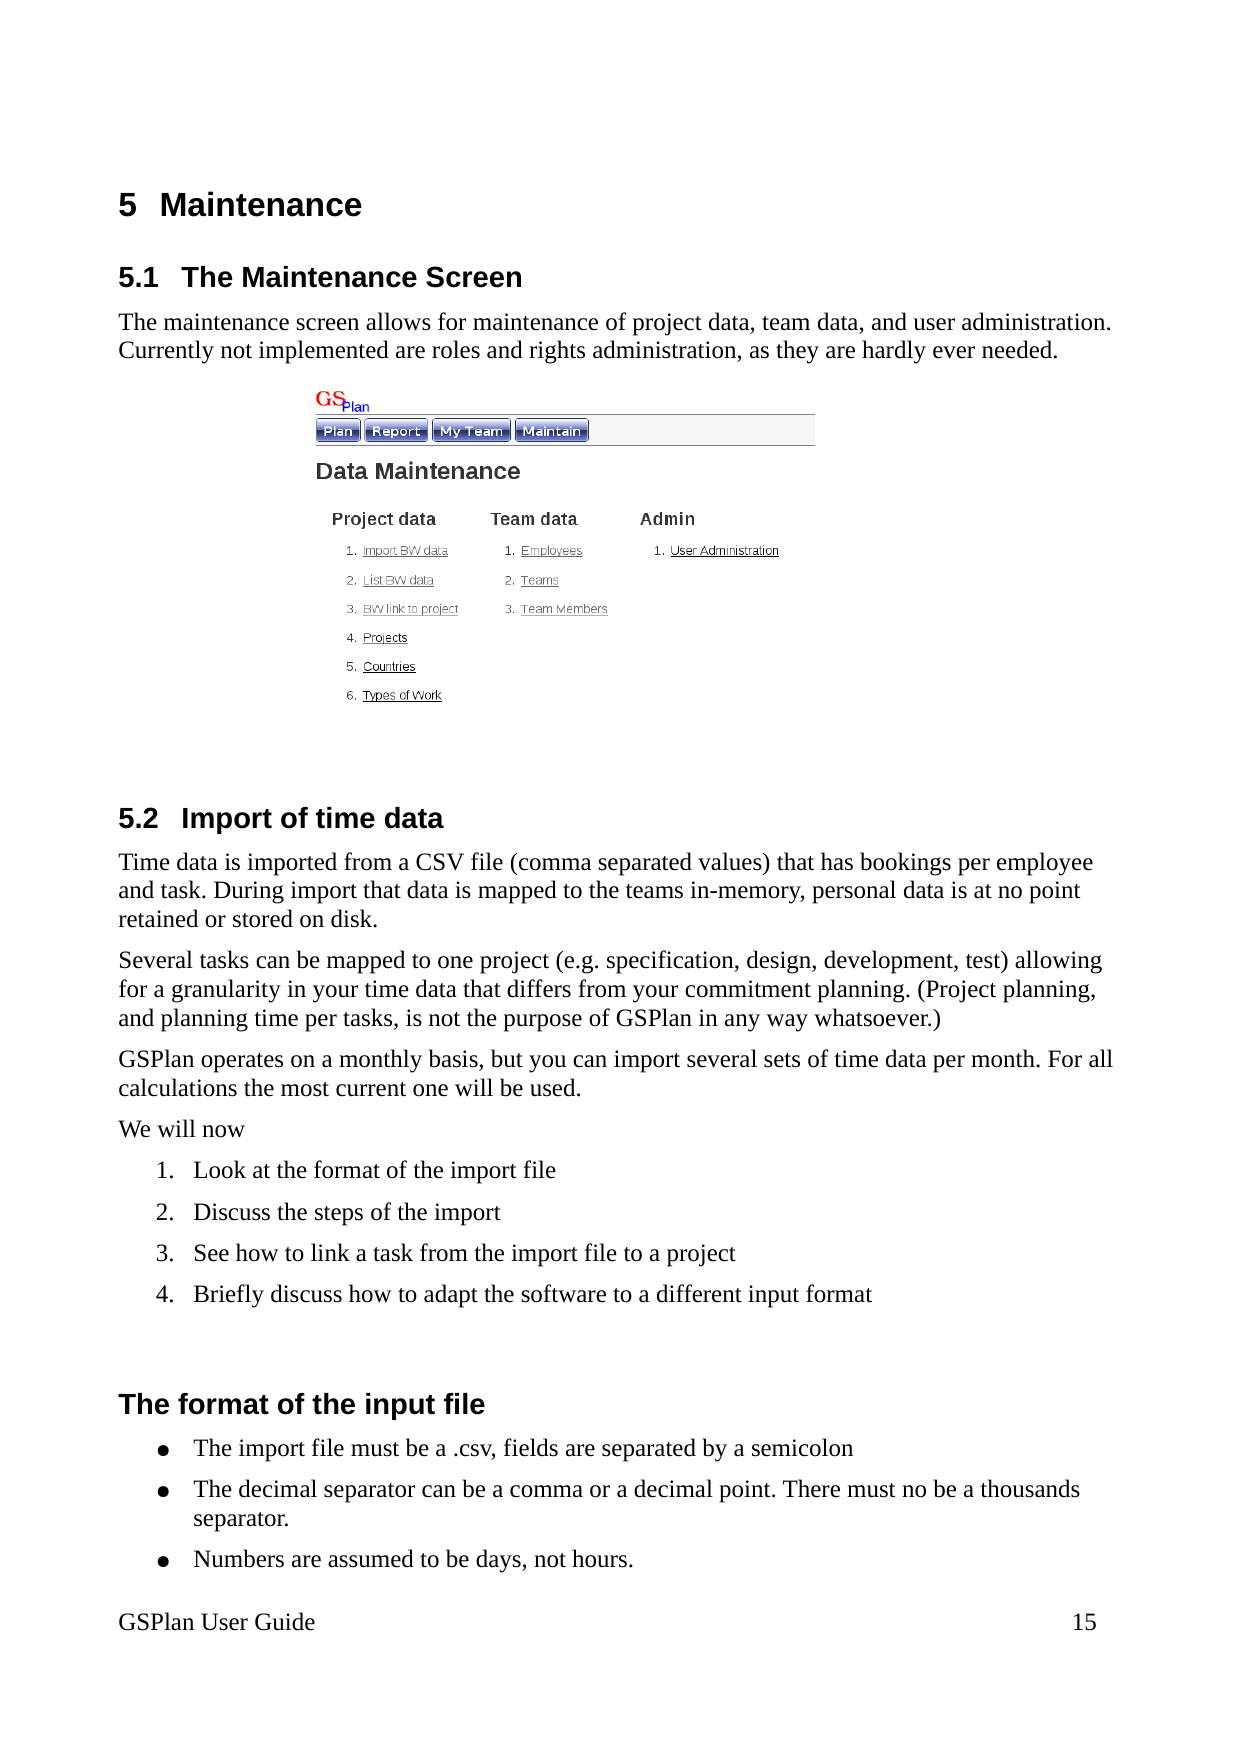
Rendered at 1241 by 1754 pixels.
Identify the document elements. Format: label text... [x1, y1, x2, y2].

subtitle The format of the input file [118, 1387, 1122, 1420]
text Several tasks can be mapped to one project (e.g. specification, design, development, test) allowing for a granularity in your time data that differs from your commitment planning. (Project planning, and planning time per tasks, is not the purpose of GSPlan in any way whatsoever.) [118, 945, 1122, 1032]
list Look at the format of the import file [156, 1155, 1122, 1184]
list See how to link a task from the import file to a project [156, 1238, 1122, 1267]
text Time data is imported from a CSV file (comma separated values) that has bookings per employee and task. During import that data is mapped to the teams in-memory, personal data is at no point retained or stored on disk. [118, 847, 1122, 933]
text We will now [118, 1114, 1122, 1143]
list Discuss the steps of the import [156, 1197, 1122, 1225]
text The maintenance screen allows for maintenance of project data, team data, and user administration. Currently not implemented are roles and rights administration, as they are hardly ever needed. [118, 307, 1122, 364]
picture [313, 384, 816, 735]
subtitle The Maintenance Screen [118, 261, 1122, 294]
subtitle Maintenance [118, 184, 1122, 223]
list The decimal separator can be a comma or a decimal point. There must no be a thousands separator. [156, 1474, 1122, 1531]
list Briefly discuss how to adapt the software to a different input format [156, 1279, 1122, 1308]
text GSPlan operates on a monthly basis, but you can import several sets of time data per month. For all calculations the most current one will be used. [118, 1044, 1122, 1102]
list Numbers are assumed to be days, not hours. [156, 1544, 1122, 1573]
list The import file must be a .csv, fields are separated by a semicolon [156, 1433, 1122, 1461]
subtitle Import of time data [118, 801, 1122, 834]
